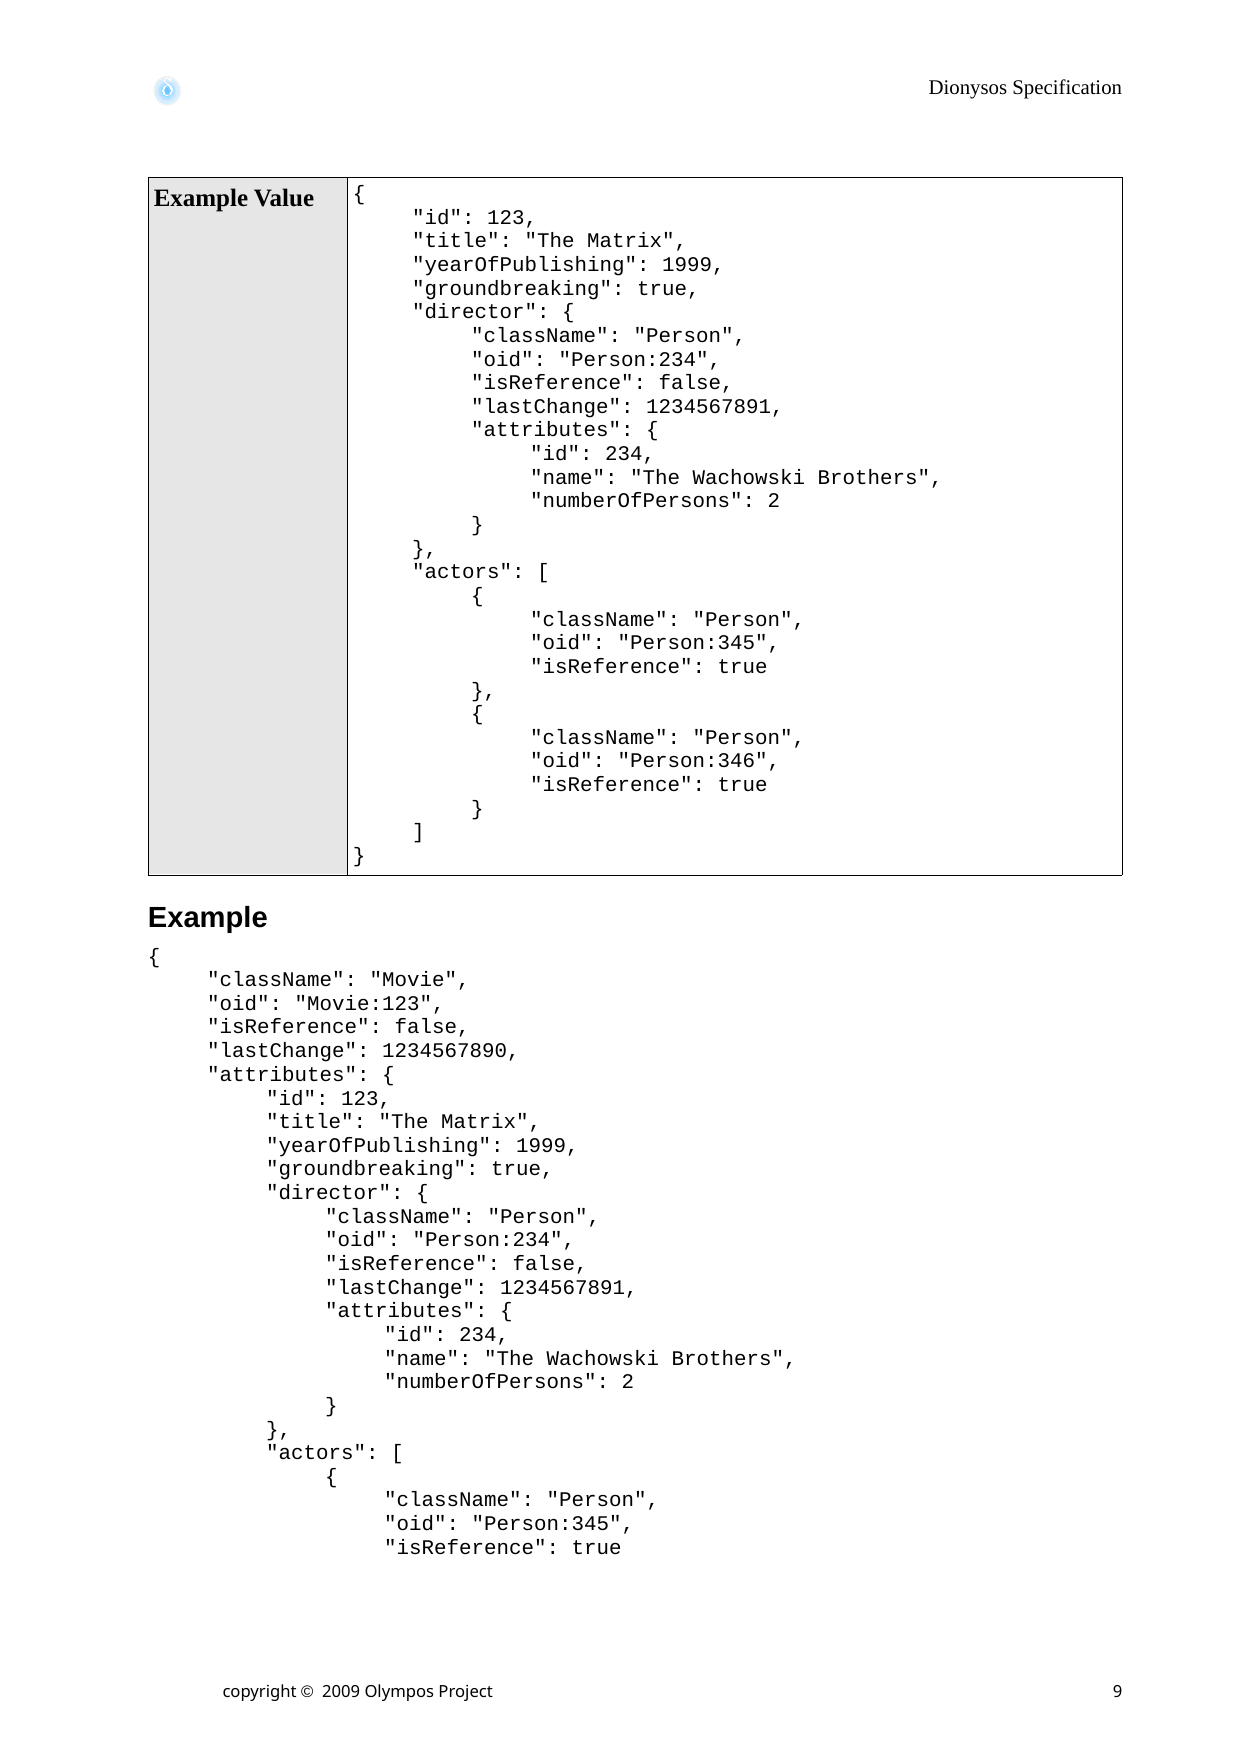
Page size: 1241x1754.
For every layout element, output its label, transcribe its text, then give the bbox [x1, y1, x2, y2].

text }, [148, 1418, 1122, 1442]
text { [148, 1466, 1122, 1489]
text "groundbreaking": true, [148, 1158, 1122, 1182]
text "isReference": false, [148, 1017, 1122, 1040]
text "actors": [ [148, 1442, 1122, 1466]
text "className": "Movie", [148, 969, 1122, 993]
text "id": 234, [148, 1324, 1122, 1348]
text } [148, 1395, 1122, 1418]
text Example [148, 899, 1122, 933]
text "isReference": true [148, 1537, 1122, 1560]
text "oid": "Movie:123", [148, 993, 1122, 1017]
text "attributes": { [148, 1300, 1122, 1324]
text "id": 123, [148, 1087, 1122, 1111]
text "numberOfPersons": 2 [148, 1371, 1122, 1395]
text "isReference": false, [148, 1253, 1122, 1277]
text { [148, 946, 1122, 969]
picture [152, 75, 184, 106]
text "yearOfPublishing": 1999, [148, 1135, 1122, 1158]
text "oid": "Person:234", [148, 1229, 1122, 1253]
table_cell { "id": 123, "title": "The Matrix", "yearOfPublishing": 1999, "groundbreaking": true, "director": { "className": "Person", "oid": "Person:234", "isReference": false, "lastChange": 1234567891, "attributes": { "id": 234, "name": "The Wachowski Brothers", "numberOfPersons": 2 } }, "actors": [ { "className": "Person", "oid": "Person:345", "isReference": true }, { "className": "Person", "oid": "Person:346", "isReference": true } ] } [348, 178, 1122, 874]
text "className": "Person", [148, 1489, 1122, 1513]
text "lastChange": 1234567890, [148, 1040, 1122, 1064]
text "oid": "Person:345", [148, 1513, 1122, 1537]
text "lastChange": 1234567891, [148, 1277, 1122, 1300]
text "name": "The Wachowski Brothers", [148, 1348, 1122, 1371]
table_cell Example Value [149, 178, 347, 874]
text "director": { [148, 1182, 1122, 1206]
text "className": "Person", [148, 1206, 1122, 1229]
text "attributes": { [148, 1064, 1122, 1087]
text "title": "The Matrix", [148, 1111, 1122, 1135]
